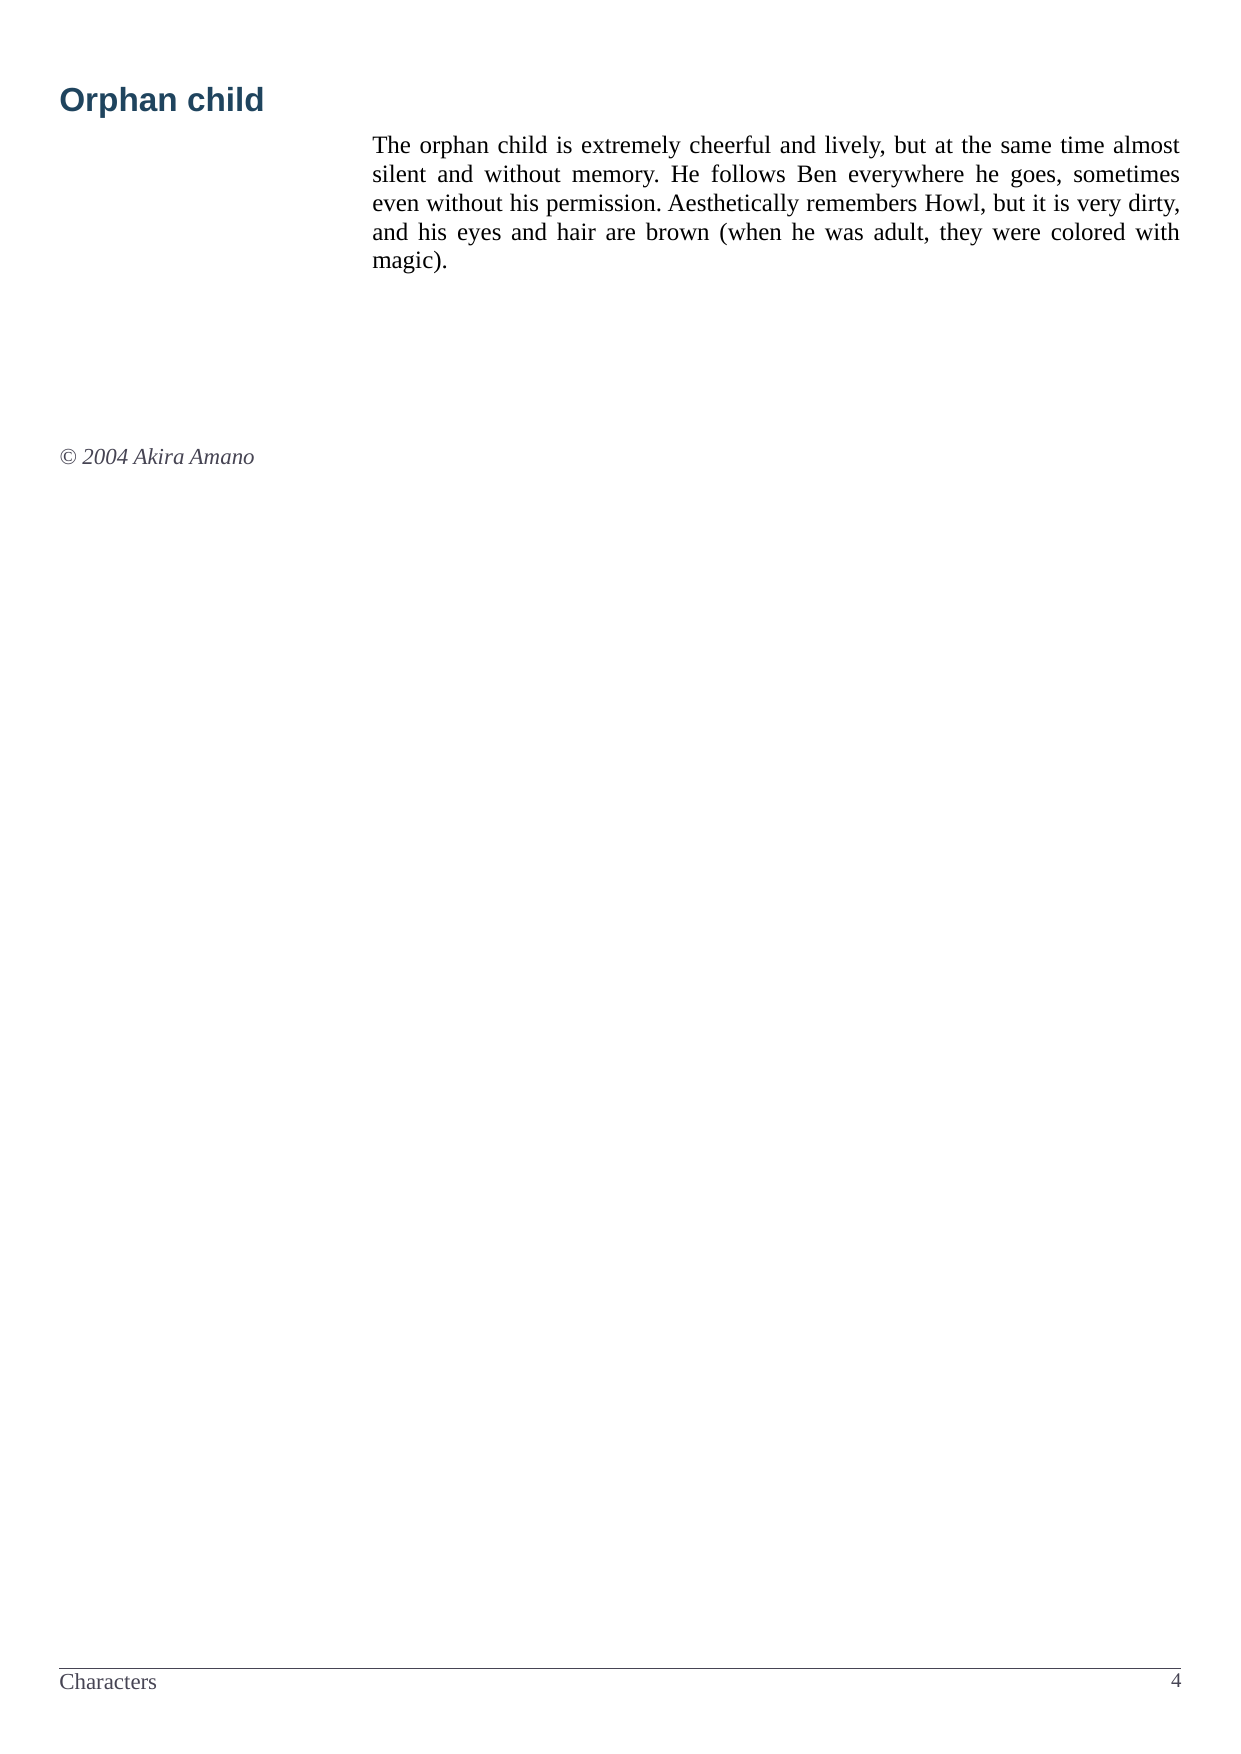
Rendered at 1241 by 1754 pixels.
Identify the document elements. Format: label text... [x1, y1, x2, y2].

table_header The orphan child is extremely cheerful and lively, but at the same time almost silent and without memory. He follows Ben everywhere he goes, sometimes even without his permission. Aesthetically remembers Howl, but it is very dirty, and his eyes and hair are brown (when he was adult, they were colored with magic). [372, 131, 1181, 504]
subtitle Orphan child [59, 80, 1181, 118]
table_cell [59, 504, 354, 1101]
table_header [59, 131, 354, 504]
table_cell [372, 504, 1181, 1101]
table_cell [354, 504, 372, 1101]
table_header [354, 131, 372, 504]
